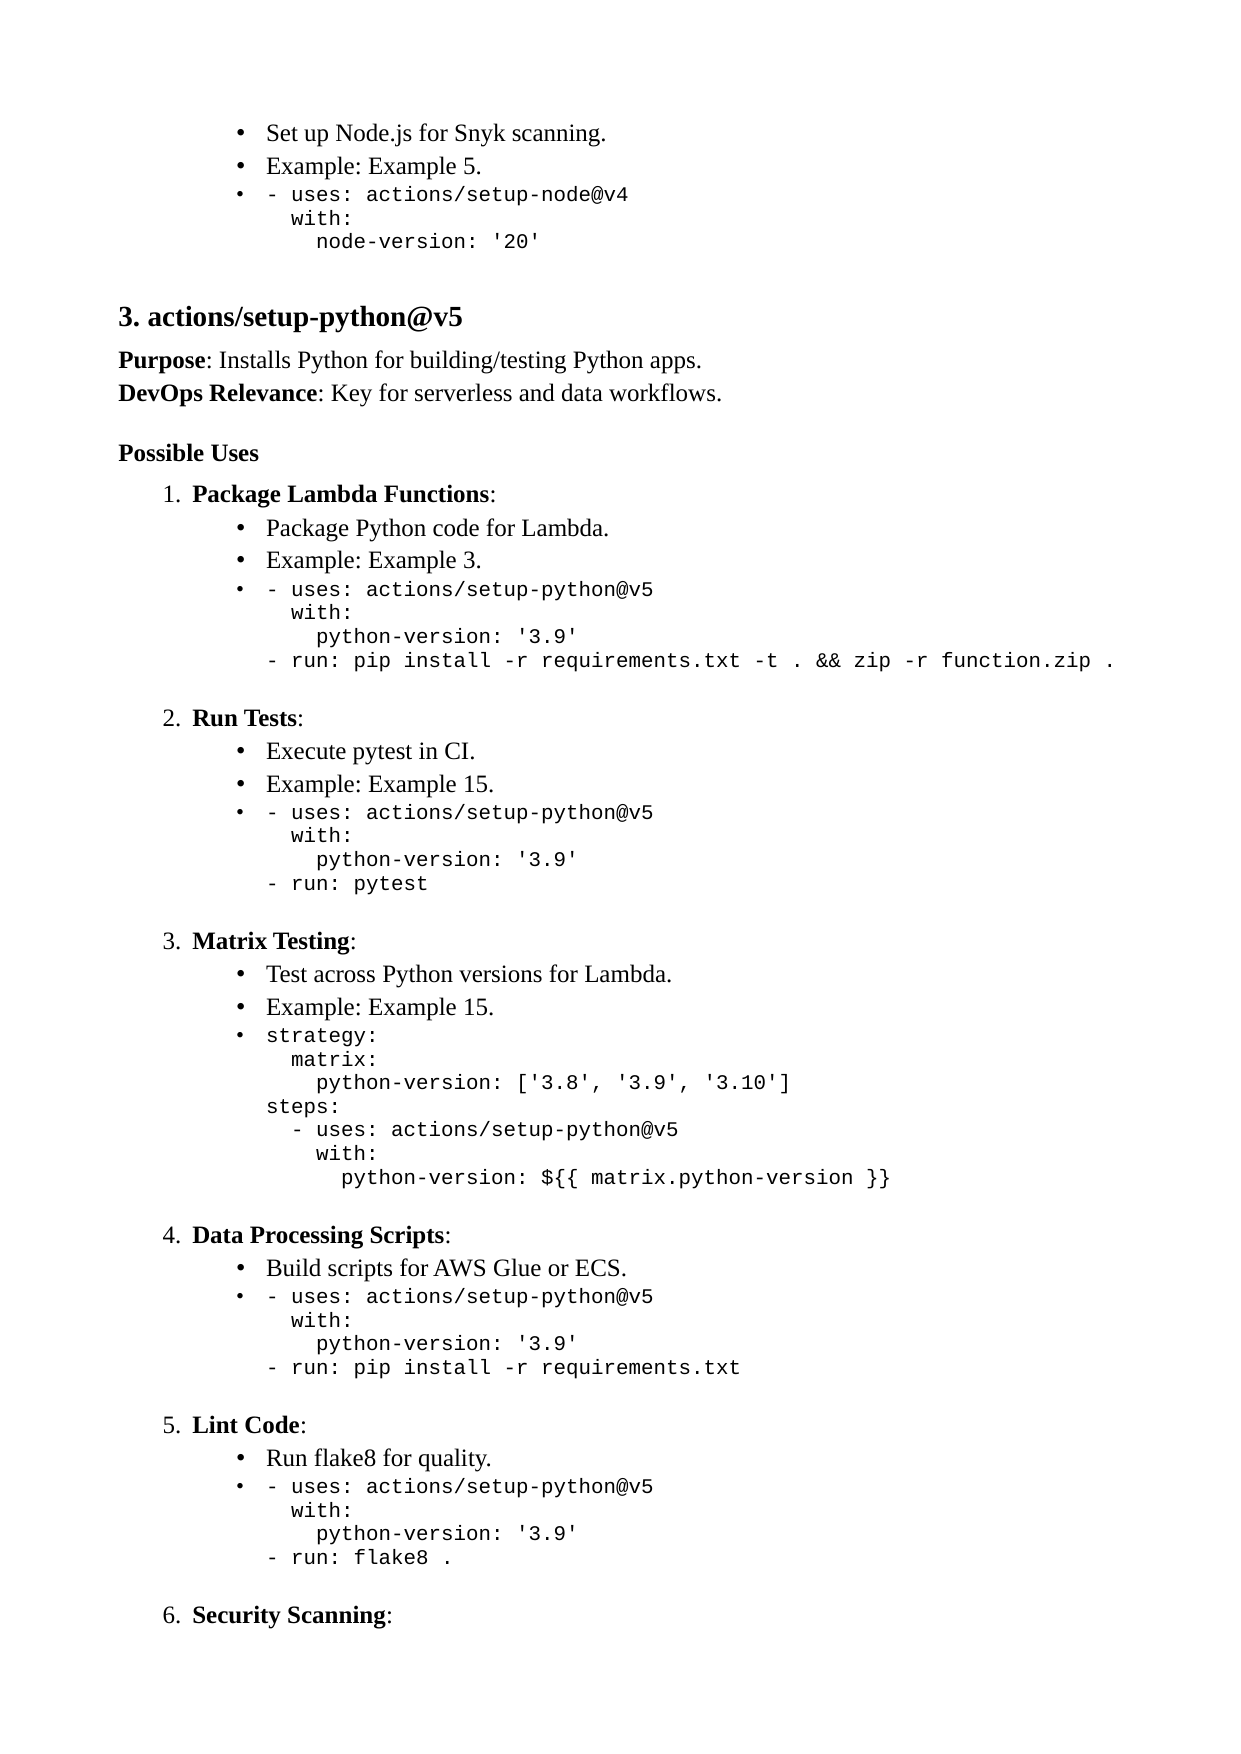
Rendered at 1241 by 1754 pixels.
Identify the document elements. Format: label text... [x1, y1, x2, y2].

list with: [236, 1143, 1122, 1167]
list - uses: actions/setup-python@v5 [236, 1476, 1122, 1500]
list - run: flake8 . [236, 1547, 1122, 1571]
list matrix: [236, 1048, 1122, 1072]
list with: [236, 602, 1122, 626]
list Matrix Testing: [162, 926, 1122, 954]
list - run: pip install -r requirements.txt -t . && zip -r function.zip . [236, 649, 1122, 673]
list Test across Python versions for Lambda. [236, 959, 1122, 988]
list Example: Example 3. [236, 546, 1122, 574]
list Security Scanning: [162, 1600, 1122, 1629]
list Example: Example 15. [236, 992, 1122, 1021]
list with: [236, 208, 1122, 231]
list python-version: ${{ matrix.python-version }} [236, 1167, 1122, 1190]
list Package Lambda Functions: [162, 479, 1122, 508]
list with: [236, 825, 1122, 849]
list - uses: actions/setup-python@v5 [236, 579, 1122, 602]
list Package Python code for Lambda. [236, 513, 1122, 541]
subtitle 3. actions/setup-python@v5 [118, 299, 1122, 333]
list Example: Example 5. [236, 151, 1122, 180]
list with: [236, 1309, 1122, 1333]
list python-version: ['3.8', '3.9', '3.10'] [236, 1072, 1122, 1096]
list - run: pytest [236, 873, 1122, 896]
list Build scripts for AWS Glue or ECS. [236, 1253, 1122, 1282]
list Example: Example 15. [236, 769, 1122, 797]
list - uses: actions/setup-python@v5 [236, 1286, 1122, 1309]
list python-version: '3.9' [236, 626, 1122, 649]
list - uses: actions/setup-python@v5 [236, 1119, 1122, 1143]
list - uses: actions/setup-python@v5 [236, 802, 1122, 825]
list Run flake8 for quality. [236, 1443, 1122, 1472]
list - run: pip install -r requirements.txt [236, 1357, 1122, 1381]
list with: [236, 1500, 1122, 1523]
list python-version: '3.9' [236, 1523, 1122, 1547]
list steps: [236, 1096, 1122, 1119]
text Purpose: Installs Python for building/testing Python apps. DevOps Relevance: Key for serverless and data workflows. [118, 345, 1122, 407]
list node-version: '20' [236, 231, 1122, 255]
list python-version: '3.9' [236, 1333, 1122, 1357]
list Run Tests: [162, 703, 1122, 731]
list Set up Node.js for Snyk scanning. [236, 118, 1122, 147]
list Lint Code: [162, 1410, 1122, 1439]
list - uses: actions/setup-node@v4 [236, 184, 1122, 208]
list Data Processing Scripts: [162, 1220, 1122, 1249]
list Execute pytest in CI. [236, 736, 1122, 764]
subtitle Possible Uses [118, 438, 1122, 467]
list strategy: [236, 1025, 1122, 1048]
list python-version: '3.9' [236, 849, 1122, 873]
